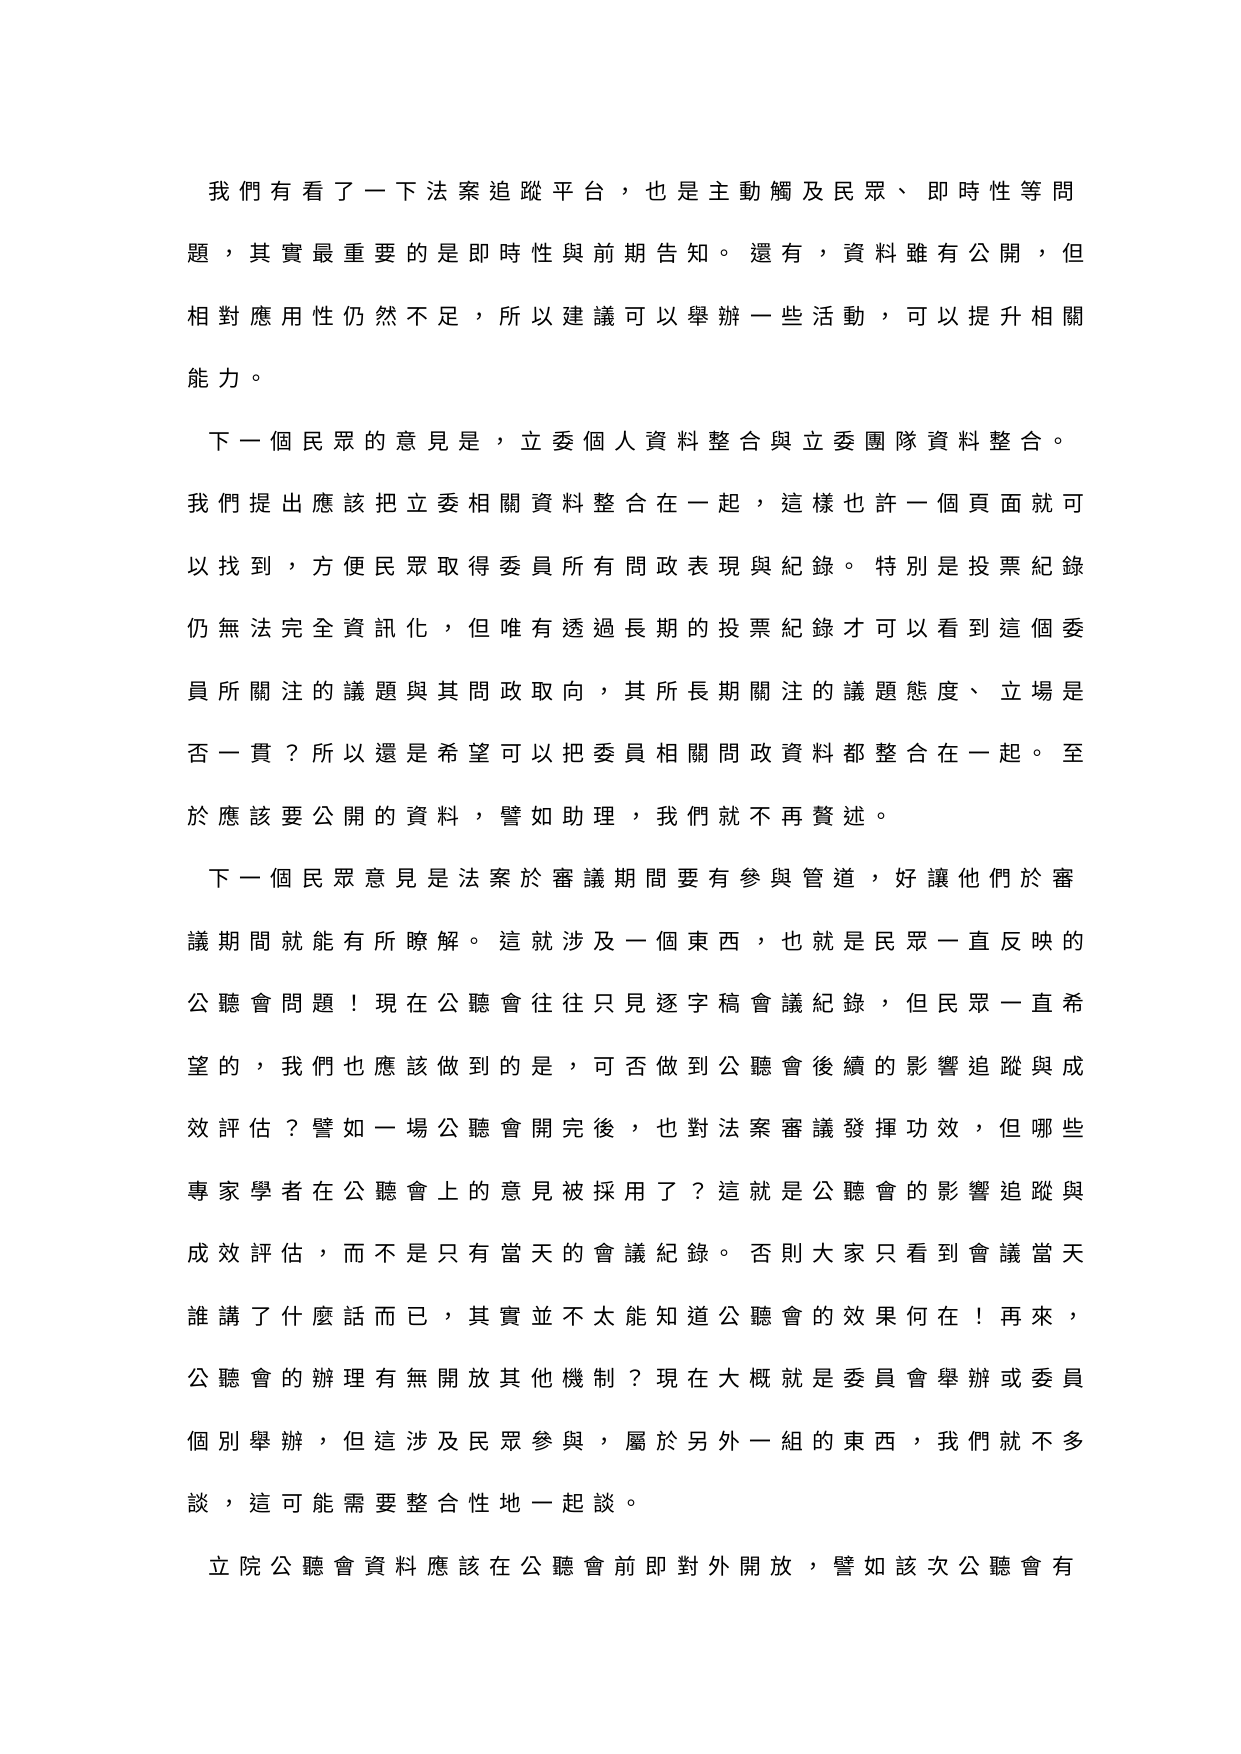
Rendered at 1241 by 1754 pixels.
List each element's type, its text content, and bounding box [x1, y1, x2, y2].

text 立院公聽會資料應該在公聽會前即對外開放，譬如該次公聽會有 [173, 1533, 1089, 1596]
text 下一個民眾意見是法案於審議期間要有參與管道，好讓他們於審議期間就能有所瞭解。這就涉及一個東西，也就是民眾一直反映的公聽會問題！現在公聽會往往只見逐字稿會議紀錄，但民眾一直希望的，我們也應該做到的是，可否做到公聽會後續的影響追蹤與成效評估？譬如一場公聽會開完後，也對法案審議發揮功效，但哪些專家學者在公聽會上的意見被採用了？這就是公聽會的影響追蹤與成效評估，而不是只有當天的會議紀錄。否則大家只看到會議當天誰講了什麼話而已，其實並不太能知道公聽會的效果何在！再來，公聽會的辦理有無開放其他機制？現在大概就是委員會舉辦或委員個別舉辦，但這涉及民眾參與，屬於另外一組的東西，我們就不多談，這可能需要整合性地一起談。 [173, 846, 1089, 1533]
text 下一個民眾的意見是，立委個人資料整合與立委團隊資料整合。我們提出應該把立委相關資料整合在一起，這樣也許一個頁面就可以找到，方便民眾取得委員所有問政表現與紀錄。特別是投票紀錄仍無法完全資訊化，但唯有透過長期的投票紀錄才可以看到這個委員所關注的議題與其問政取向，其所長期關注的議題態度、立場是否一貫？所以還是希望可以把委員相關問政資料都整合在一起。至於應該要公開的資料，譬如助理，我們就不再贅述。 [173, 408, 1089, 846]
text 我們有看了一下法案追蹤平台，也是主動觸及民眾、即時性等問題，其實最重要的是即時性與前期告知。還有，資料雖有公開，但相對應用性仍然不足，所以建議可以舉辦一些活動，可以提升相關能力。 [173, 158, 1089, 408]
